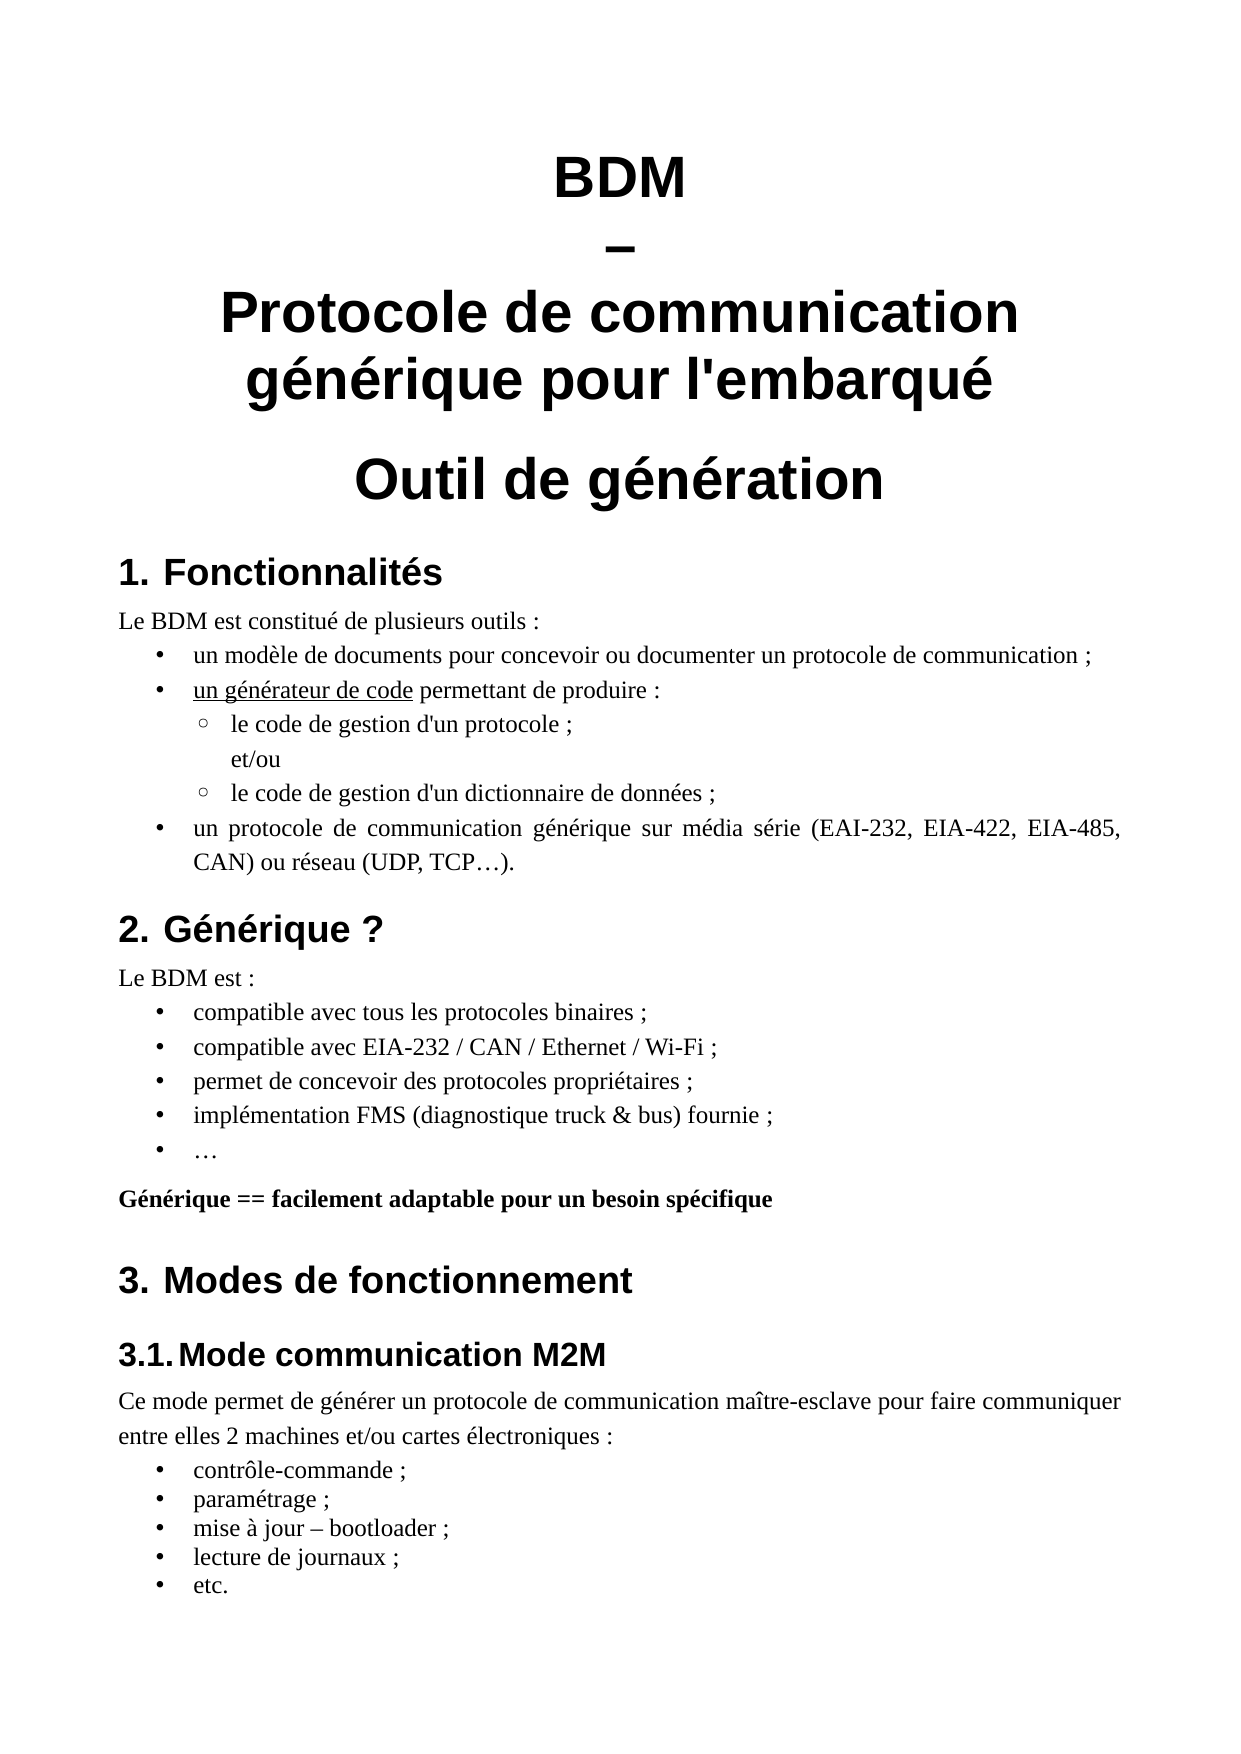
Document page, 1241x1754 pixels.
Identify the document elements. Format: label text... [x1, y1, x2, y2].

list un modèle de documents pour concevoir ou documenter un protocole de communication ; [156, 640, 1122, 669]
text Générique == facilement adaptable pour un besoin spécifique [118, 1184, 1122, 1213]
subtitle Fonctionnalités [118, 549, 1122, 593]
list et/ou [193, 744, 1122, 772]
list mise à jour – bootloader ; [156, 1513, 1122, 1542]
text Le BDM est constitué de plusieurs outils : [118, 606, 1122, 634]
list compatible avec EIA-232 / CAN / Ethernet / Wi-Fi ; [156, 1032, 1122, 1060]
list un générateur de code permettant de produire : [156, 675, 1122, 703]
list le code de gestion d'un protocole ; [193, 709, 1122, 738]
list … [156, 1135, 1122, 1164]
list compatible avec tous les protocoles binaires ; [156, 997, 1122, 1026]
title BDM – Protocole de communication générique pour l'embarqué Outil de génération [118, 143, 1122, 512]
list un protocole de communication générique sur média série (EAI-232, EIA-422, EIA-485, CAN) ou réseau (UDP, TCP…). [156, 813, 1122, 876]
text Ce mode permet de générer un protocole de communication maître-esclave pour faire communiquer entre elles 2 machines et/ou cartes électroniques : [118, 1386, 1122, 1449]
subtitle Modes de fonctionnement [118, 1258, 1122, 1302]
subtitle Mode communication M2M [118, 1335, 1122, 1374]
subtitle Générique ? [118, 907, 1122, 950]
text Le BDM est : [118, 963, 1122, 991]
list le code de gestion d'un dictionnaire de données ; [193, 778, 1122, 807]
list permet de concevoir des protocoles propriétaires ; [156, 1066, 1122, 1095]
list contrôle-commande ; [156, 1455, 1122, 1484]
list lecture de journaux ; [156, 1542, 1122, 1570]
list etc. [156, 1570, 1122, 1599]
list paramétrage ; [156, 1484, 1122, 1513]
list implémentation FMS (diagnostique truck & bus) fournie ; [156, 1101, 1122, 1129]
